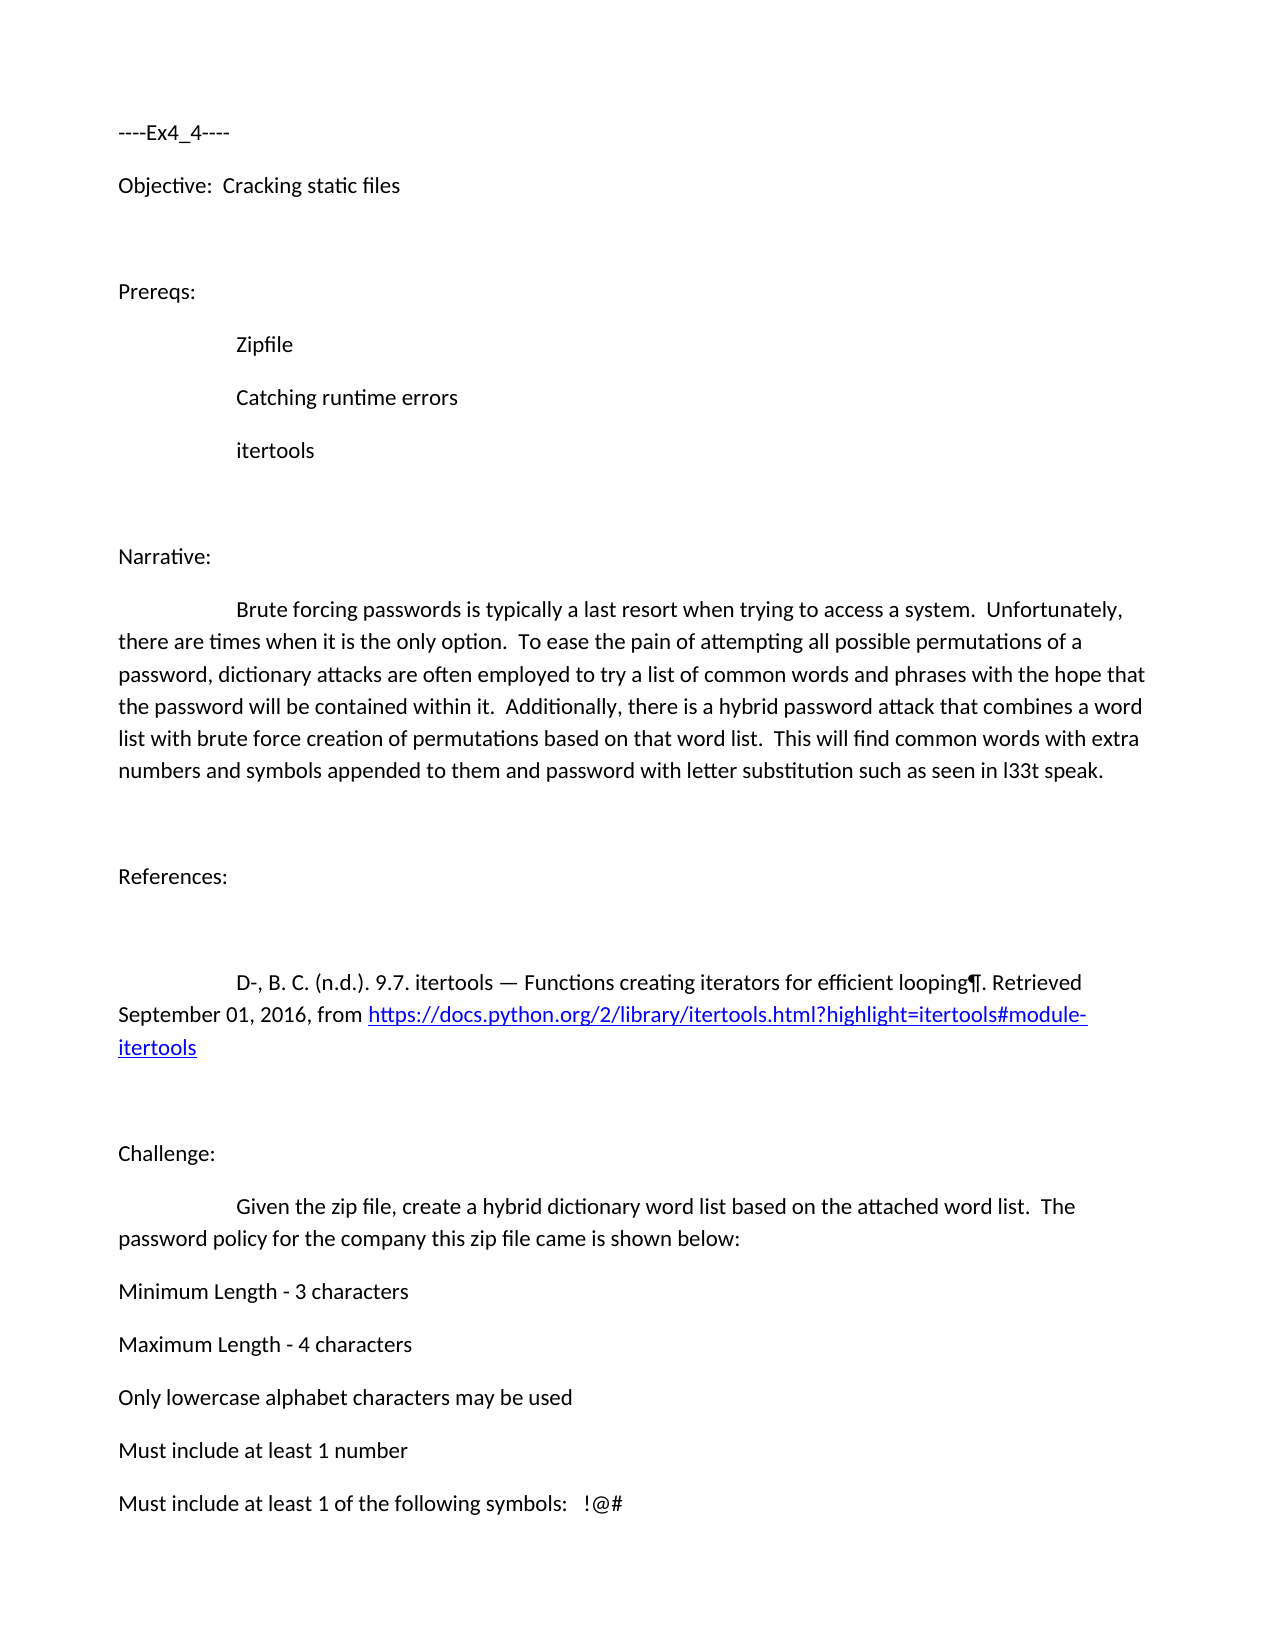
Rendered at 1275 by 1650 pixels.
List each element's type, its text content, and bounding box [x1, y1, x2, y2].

text Brute forcing passwords is typically a last resort when trying to access a system. Unfortunately, there are times when it is the only option. To ease the pain of attempting all possible permutations of a password, dictionary attacks are often employed to try a list of common words and phrases with the hope that the password will be contained within it. Additionally, there is a hybrid password attack that combines a word list with brute force creation of permutations based on that word list. This will find common words with extra numbers and symbols appended to them and password with letter substitution such as seen in l33t speak. [118, 595, 1157, 784]
text Only lowercase alphabet characters may be used [118, 1383, 1157, 1411]
text Minimum Length - 3 characters [118, 1277, 1157, 1305]
text Given the zip file, create a hybrid dictionary word list based on the attached word list. The password policy for the company this zip file came is shown below: [118, 1192, 1157, 1252]
text Maximum Length - 4 characters [118, 1330, 1157, 1358]
text Objective: Cracking static files [118, 171, 1157, 199]
text Narrative: [118, 542, 1157, 570]
text Prereqs: [118, 277, 1157, 305]
text Must include at least 1 number [118, 1436, 1157, 1464]
text ----Ex4_4---- [118, 118, 1157, 146]
text Catching runtime errors [118, 383, 1157, 411]
text Challenge: [118, 1139, 1157, 1167]
text References: [118, 862, 1157, 890]
text D-, B. C. (n.d.). 9.7. itertools — Functions creating iterators for efficient looping¶. Retrieved September 01, 2016, from https://docs.python.org/2/library/itertools.html?highlight=itertools#module-itertools [118, 968, 1157, 1061]
text Zipfile [118, 330, 1157, 358]
text itertools [118, 436, 1157, 464]
text Must include at least 1 of the following symbols: !@# [118, 1489, 1157, 1517]
